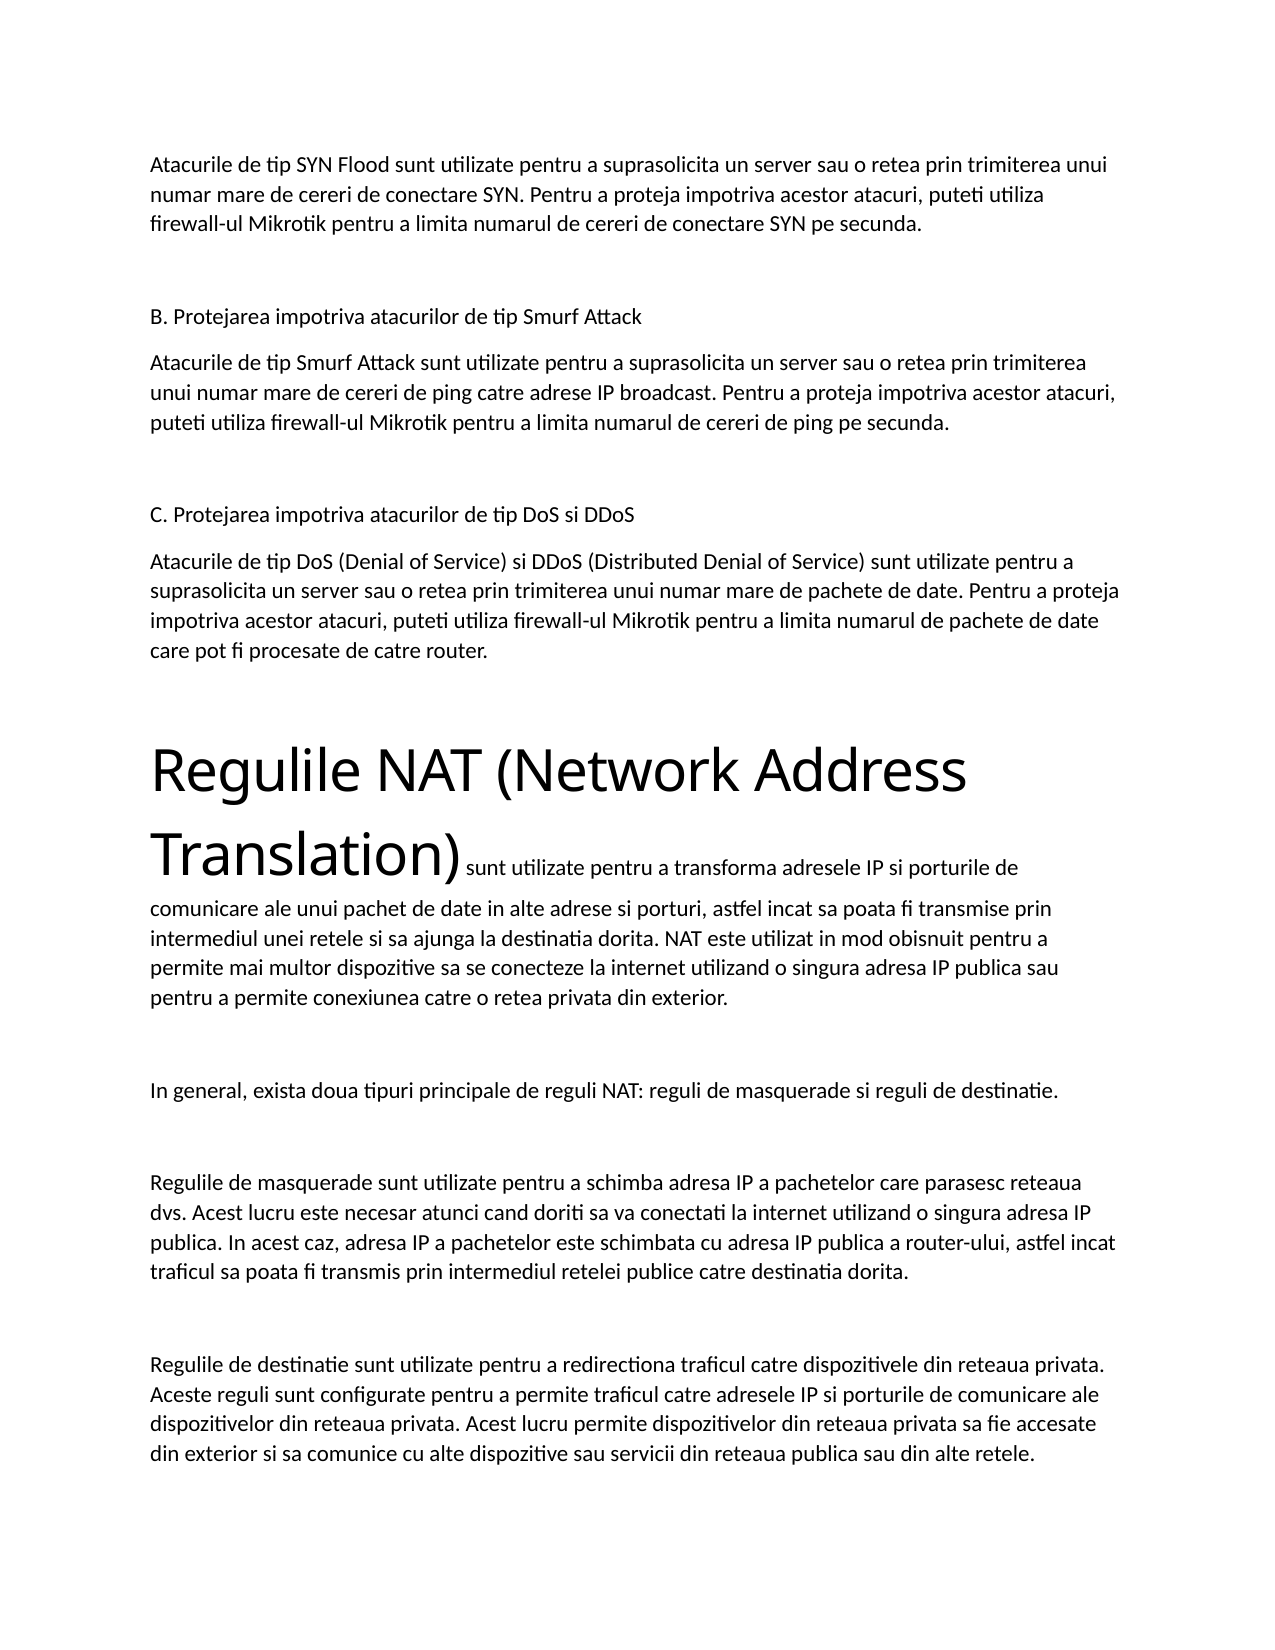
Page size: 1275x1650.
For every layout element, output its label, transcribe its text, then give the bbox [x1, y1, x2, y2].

text Atacurile de tip SYN Flood sunt utilizate pentru a suprasolicita un server sau o retea prin trimiterea unui numar mare de cereri de conectare SYN. Pentru a proteja impotriva acestor atacuri, puteti utiliza firewall-ul Mikrotik pentru a limita numarul de cereri de conectare SYN pe secunda. [150, 150, 1125, 237]
text Atacurile de tip DoS (Denial of Service) si DDoS (Distributed Denial of Service) sunt utilizate pentru a suprasolicita un server sau o retea prin trimiterea unui numar mare de pachete de date. Pentru a proteja impotriva acestor atacuri, puteti utiliza firewall-ul Mikrotik pentru a limita numarul de pachete de date care pot fi procesate de catre router. [150, 547, 1125, 664]
text B. Protejarea impotriva atacurilor de tip Smurf Attack [150, 302, 1125, 330]
text Regulile de destinatie sunt utilizate pentru a redirectiona traficul catre dispozitivele din reteaua privata. Aceste reguli sunt configurate pentru a permite traficul catre adresele IP si porturile de comunicare ale dispozitivelor din reteaua privata. Acest lucru permite dispozitivelor din reteaua privata sa fie accesate din exterior si sa comunice cu alte dispozitive sau servicii din reteaua publica sau din alte retele. [150, 1350, 1125, 1467]
text Regulile de masquerade sunt utilizate pentru a schimba adresa IP a pachetelor care parasesc reteaua dvs. Acest lucru este necesar atunci cand doriti sa va conectati la internet utilizand o singura adresa IP publica. In acest caz, adresa IP a pachetelor este schimbata cu adresa IP publica a router-ului, astfel incat traficul sa poata fi transmis prin intermediul retelei publice catre destinatia dorita. [150, 1168, 1125, 1286]
text Atacurile de tip Smurf Attack sunt utilizate pentru a suprasolicita un server sau o retea prin trimiterea unui numar mare de cereri de ping catre adrese IP broadcast. Pentru a proteja impotriva acestor atacuri, puteti utiliza firewall-ul Mikrotik pentru a limita numarul de cereri de ping pe secunda. [150, 348, 1125, 436]
text C. Protejarea impotriva atacurilor de tip DoS si DDoS [150, 501, 1125, 528]
text In general, exista doua tipuri principale de reguli NAT: reguli de masquerade si reguli de destinatie. [150, 1076, 1125, 1104]
text Regulile NAT (Network Address Translation) sunt utilizate pentru a transforma adresele IP si porturile de comunicare ale unui pachet de date in alte adrese si porturi, astfel incat sa poata fi transmise prin intermediul unei retele si sa ajunga la destinatia dorita. NAT este utilizat in mod obisnuit pentru a permite mai multor dispozitive sa se conecteze la internet utilizand o singura adresa IP publica sau pentru a permite conexiunea catre o retea privata din exterior. [150, 729, 1125, 1011]
